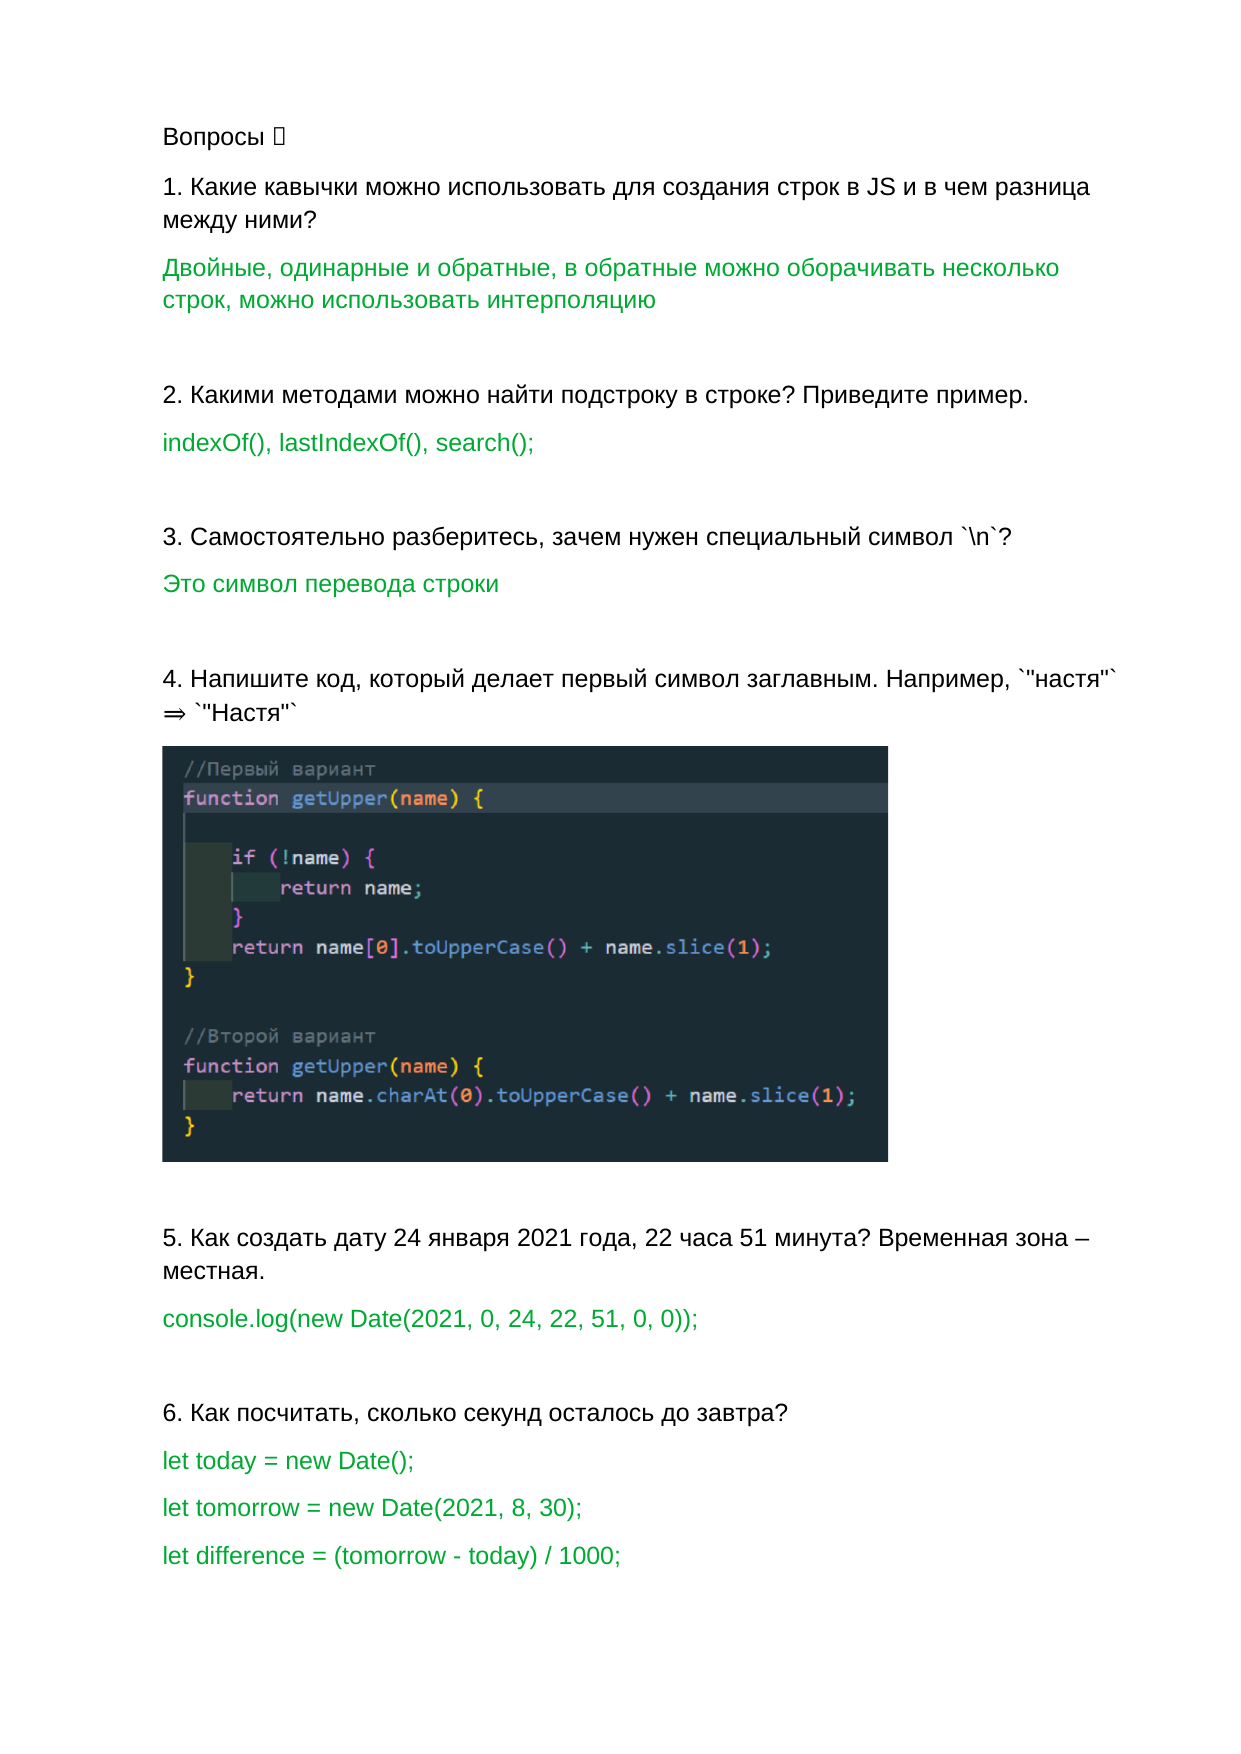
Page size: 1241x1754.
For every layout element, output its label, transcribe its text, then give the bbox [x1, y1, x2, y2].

text indexOf(), lastIndexOf(), search(); [162, 427, 1122, 456]
text console.log(new Date(2021, 0, 24, 22, 51, 0, 0)); [162, 1304, 1122, 1333]
text Это символ перевода строки [162, 569, 1122, 598]
text let tomorrow = new Date(2021, 8, 30); [162, 1493, 1122, 1522]
text let today = new Date(); [162, 1446, 1122, 1474]
text Двойные, одинарные и обратные, в обратные можно оборачивать несколько строк, можно использовать интерполяцию [162, 252, 1122, 314]
text 3. Самостоятельно разберитесь, зачем нужен специальный символ `\n`? [162, 522, 1122, 551]
text 2. Какими методами можно найти подстроку в строке? Приведите пример. [162, 380, 1122, 409]
text Вопросы 💎 [162, 118, 1122, 152]
text 6. Как посчитать, сколько секунд осталось до завтра? [162, 1398, 1122, 1427]
text 4. Напишите код, который делает первый символ заглавным. Например, `"настя"` ⇒ `"Настя"` [162, 664, 1122, 727]
text let difference = (tomorrow - today) / 1000; [162, 1541, 1122, 1570]
text 1. Какие кавычки можно использовать для создания строк в JS и в чем разница между ними? [162, 172, 1122, 234]
text 5. Как создать дату 24 января 2021 года, 22 часа 51 минута? Временная зона – местная. [162, 1223, 1122, 1285]
